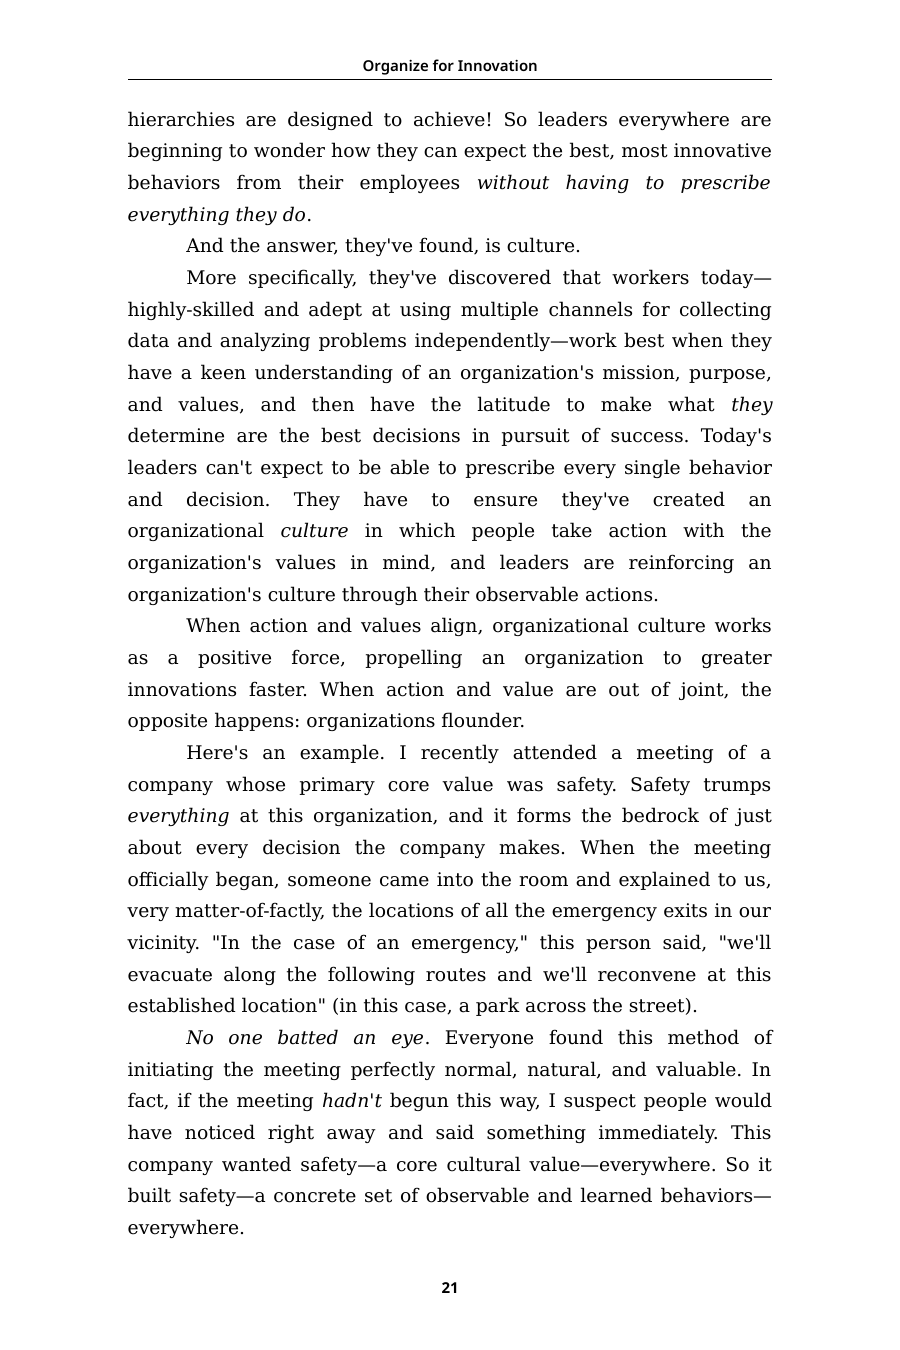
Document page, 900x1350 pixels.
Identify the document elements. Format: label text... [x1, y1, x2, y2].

text When action and values align, organizational culture works as a positive force, propelling an organization to greater innovations faster. When action and value are out of joint, the opposite happens: organizations flounder. [127, 615, 772, 732]
text No one batted an eye. Everyone found this method of initiating the meeting perfectly normal, natural, and valuable. In fact, if the meeting hadn't begun this way, I suspect people would have noticed right away and said something immediately. This company wanted safety—a core cultural value—everywhere. So it built safety—a concrete set of observable and learned behaviors—everywhere. [127, 1027, 772, 1239]
text And the answer, they've found, is culture. [127, 235, 772, 257]
text Here's an example. I recently attended a meeting of a company whose primary core value was safety. Safety trumps everything at this organization, and it forms the bedrock of just about every decision the company makes. When the meeting officially began, someone came into the room and explained to us, very matter-of-factly, the locations of all the emergency exits in our vicinity. "In the case of an emergency," this person said, "we'll evacuate along the following routes and we'll reconvene at this established location" (in this case, a park across the street). [127, 742, 772, 1017]
text hierarchies are designed to achieve! So leaders everywhere are beginning to wonder how they can expect the best, most innovative behaviors from their employees without having to prescribe everything they do. [127, 109, 772, 226]
text More specifically, they've discovered that workers today—highly-skilled and adept at using multiple channels for collecting data and analyzing problems independently—work best when they have a keen understanding of an organization's mission, purpose, and values, and then have the latitude to make what they determine are the best decisions in pursuit of success. Today's leaders can't expect to be able to prescribe every single behavior and decision. They have to ensure they've created an organizational culture in which people take action with the organization's values in mind, and leaders are reinforcing an organization's culture through their observable actions. [127, 267, 772, 606]
